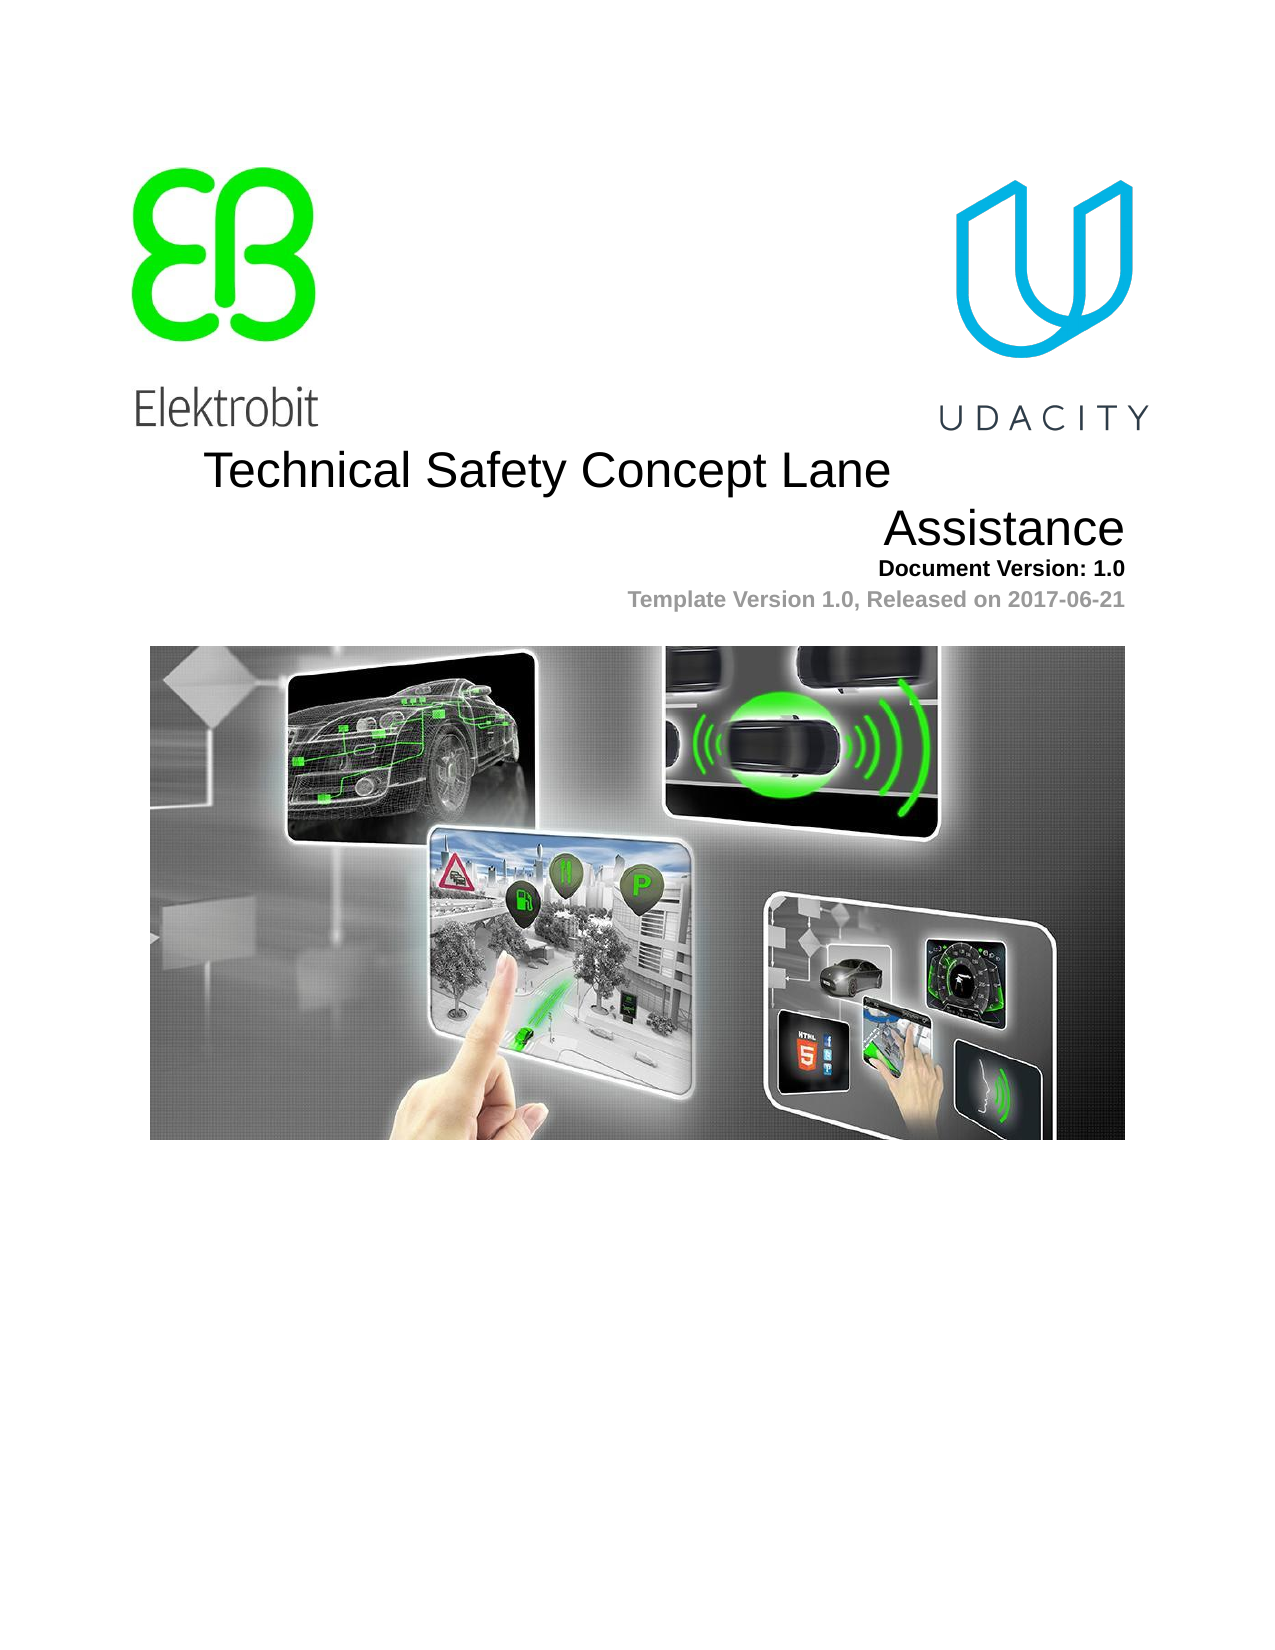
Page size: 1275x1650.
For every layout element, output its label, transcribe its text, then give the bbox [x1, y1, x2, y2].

text Document Version: 1.0 [150, 555, 1125, 582]
picture [920, 150, 1143, 461]
picture [131, 167, 319, 427]
title Technical Safety Concept Lane Assistance [150, 440, 1125, 555]
picture [150, 646, 1125, 1140]
text Template Version 1.0, Released on 2017-06-21 [150, 586, 1125, 612]
